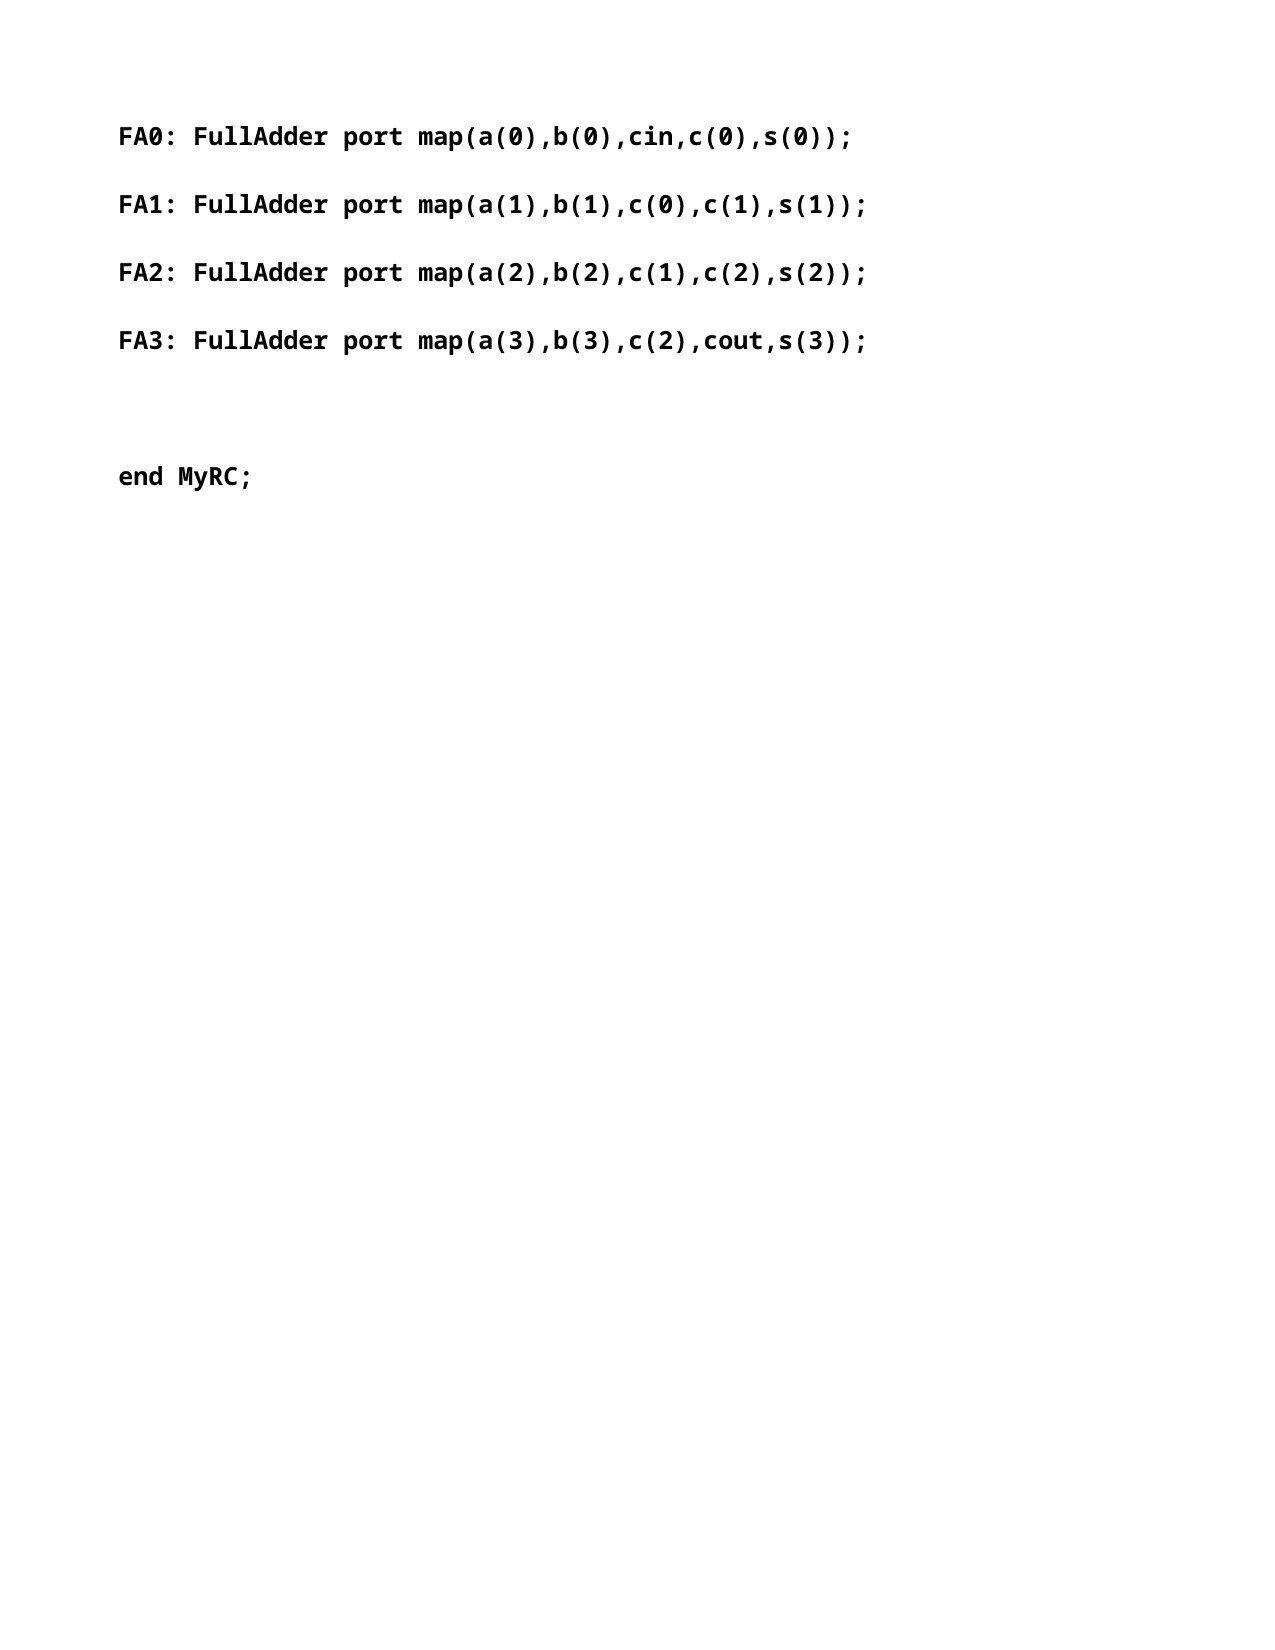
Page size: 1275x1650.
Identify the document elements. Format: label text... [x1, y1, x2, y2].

text FA1: FullAdder port map(a(1),b(1),c(0),c(1),s(1)); [118, 186, 1157, 220]
text end MyRC; [118, 459, 1157, 493]
text FA0: FullAdder port map(a(0),b(0),cin,c(0),s(0)); [118, 118, 1157, 152]
text FA2: FullAdder port map(a(2),b(2),c(1),c(2),s(2)); [118, 254, 1157, 288]
text FA3: FullAdder port map(a(3),b(3),c(2),cout,s(3)); [118, 322, 1157, 357]
